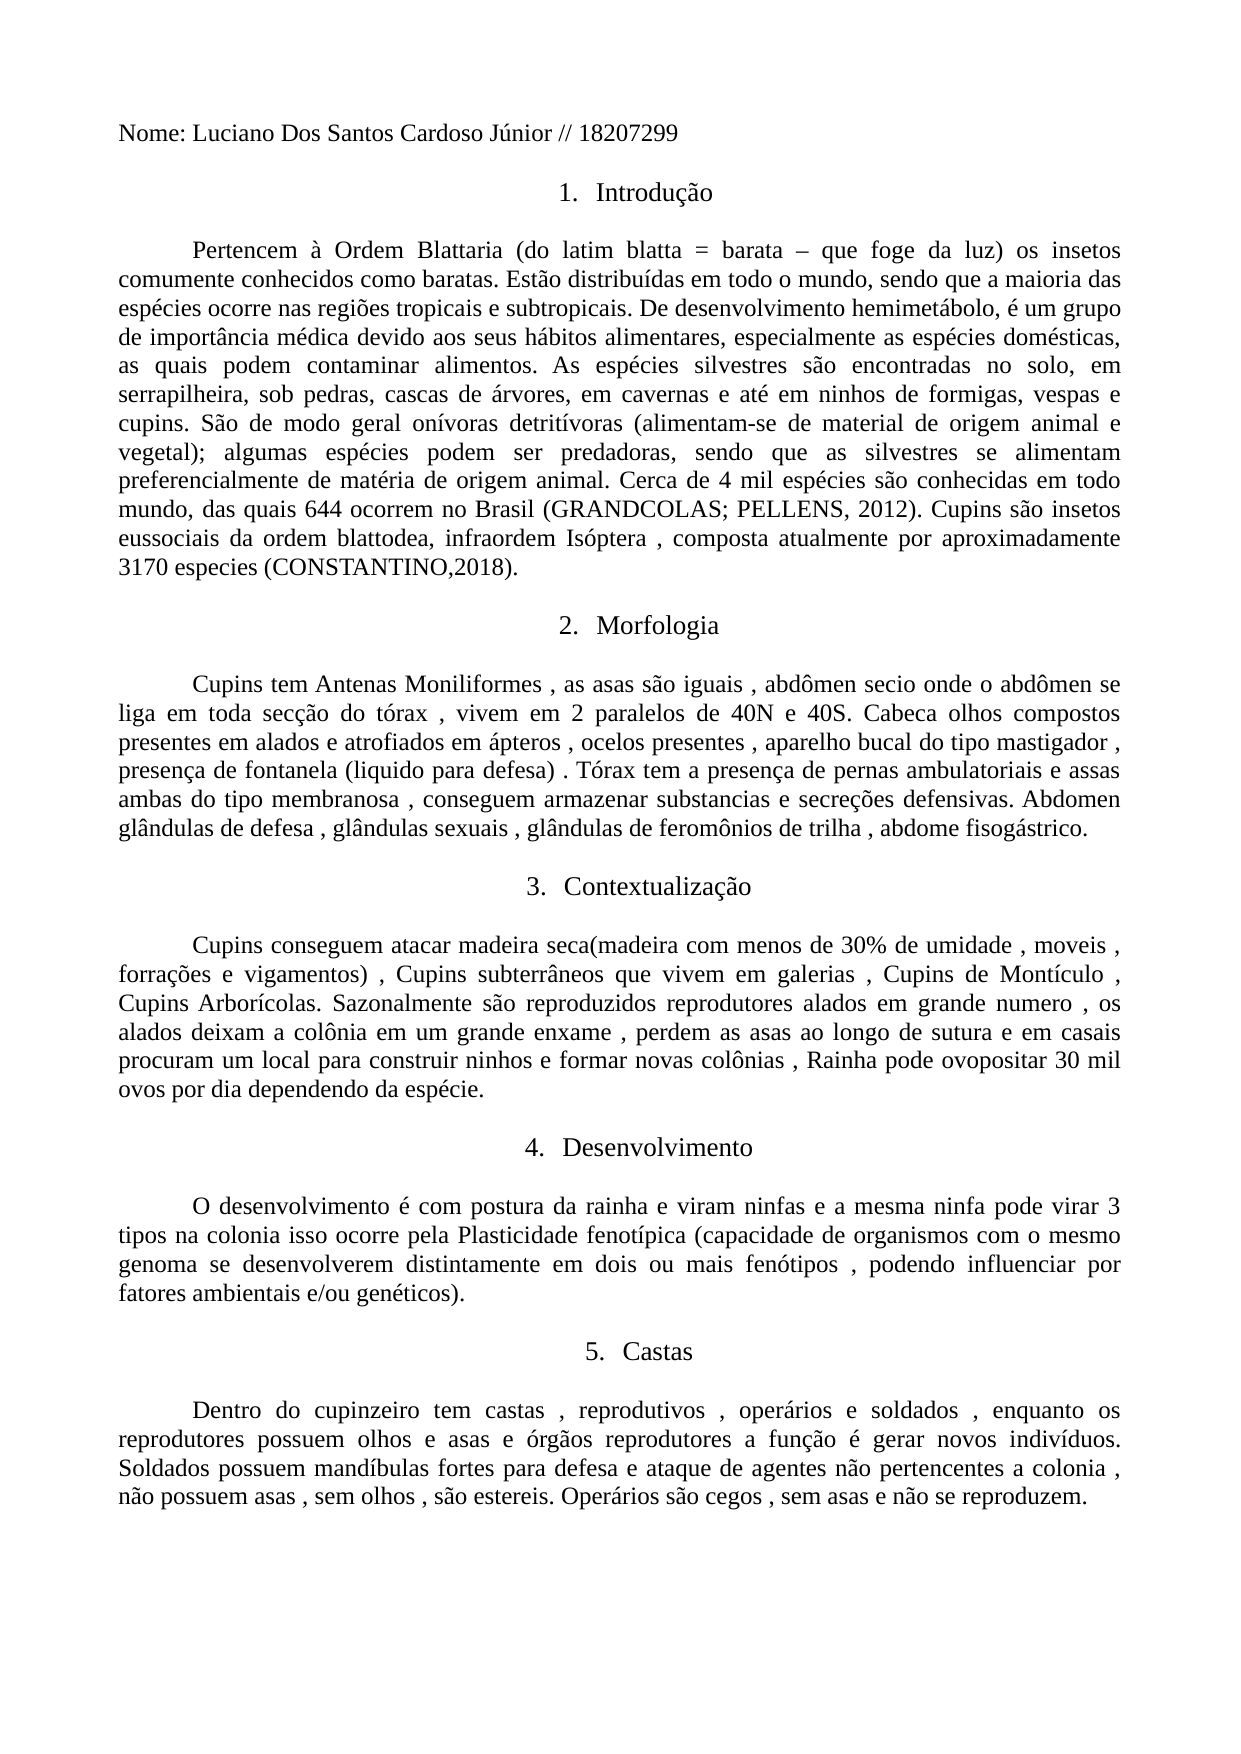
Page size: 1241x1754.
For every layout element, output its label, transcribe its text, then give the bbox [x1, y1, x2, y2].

list Contextualização [156, 870, 1122, 902]
text Pertencem à Ordem Blattaria (do latim blatta = barata – que foge da luz) os insetos comumente conhecidos como baratas. Estão distribuídas em todo o mundo, sendo que a maioria das espécies ocorre nas regiões tropicais e subtropicais. De desenvolvimento hemimetábolo, é um grupo de importância médica devido aos seus hábitos alimentares, especialmente as espécies domésticas, as quais podem contaminar alimentos. As espécies silvestres são encontradas no solo, em serrapilheira, sob pedras, cascas de árvores, em cavernas e até em ninhos de formigas, vespas e cupins. São de modo geral onívoras detritívoras (alimentam-se de material de origem animal e vegetal); algumas espécies podem ser predadoras, sendo que as silvestres se alimentam preferencialmente de matéria de origem animal. Cerca de 4 mil espécies são conhecidas em todo mundo, das quais 644 ocorrem no Brasil (GRANDCOLAS; PELLENS, 2012). Cupins são insetos eussociais da ordem blattodea, infraordem Isóptera , composta atualmente por aproximadamente 3170 especies (CONSTANTINO,2018). [118, 236, 1122, 581]
text Nome: Luciano Dos Santos Cardoso Júnior // 18207299 [118, 118, 1122, 147]
list Desenvolvimento [156, 1132, 1122, 1163]
text Cupins conseguem atacar madeira seca(madeira com menos de 30% de umidade , moveis , forrações e vigamentos) , Cupins subterrâneos que vivem em galerias , Cupins de Montículo , Cupins Arborícolas. Sazonalmente são reproduzidos reprodutores alados em grande numero , os alados deixam a colônia em um grande enxame , perdem as asas ao longo de sutura e em casais procuram um local para construir ninhos e formar novas colônias , Rainha pode ovopositar 30 mil ovos por dia dependendo da espécie. [118, 930, 1122, 1103]
text O desenvolvimento é com postura da rainha e viram ninfas e a mesma ninfa pode virar 3 tipos na colonia isso ocorre pela Plasticidade fenotípica (capacidade de organismos com o mesmo genoma se desenvolverem distintamente em dois ou mais fenótipos , podendo influenciar por fatores ambientais e/ou genéticos). [118, 1191, 1122, 1306]
list Morfologia [156, 609, 1122, 640]
list Castas [156, 1335, 1122, 1366]
list Introdução [156, 176, 1122, 207]
text Dentro do cupinzeiro tem castas , reprodutivos , operários e soldados , enquanto os reprodutores possuem olhos e asas e órgãos reprodutores a função é gerar novos indivíduos. Soldados possuem mandíbulas fortes para defesa e ataque de agentes não pertencentes a colonia , não possuem asas , sem olhos , são estereis. Operários são cegos , sem asas e não se reproduzem. [118, 1395, 1122, 1510]
text Cupins tem Antenas Moniliformes , as asas são iguais , abdômen secio onde o abdômen se liga em toda secção do tórax , vivem em 2 paralelos de 40N e 40S. Cabeca olhos compostos presentes em alados e atrofiados em ápteros , ocelos presentes , aparelho bucal do tipo mastigador , presença de fontanela (liquido para defesa) . Tórax tem a presença de pernas ambulatoriais e assas ambas do tipo membranosa , conseguem armazenar substancias e secreções defensivas. Abdomen glândulas de defesa , glândulas sexuais , glândulas de feromônios de trilha , abdome fisogástrico. [118, 669, 1122, 842]
